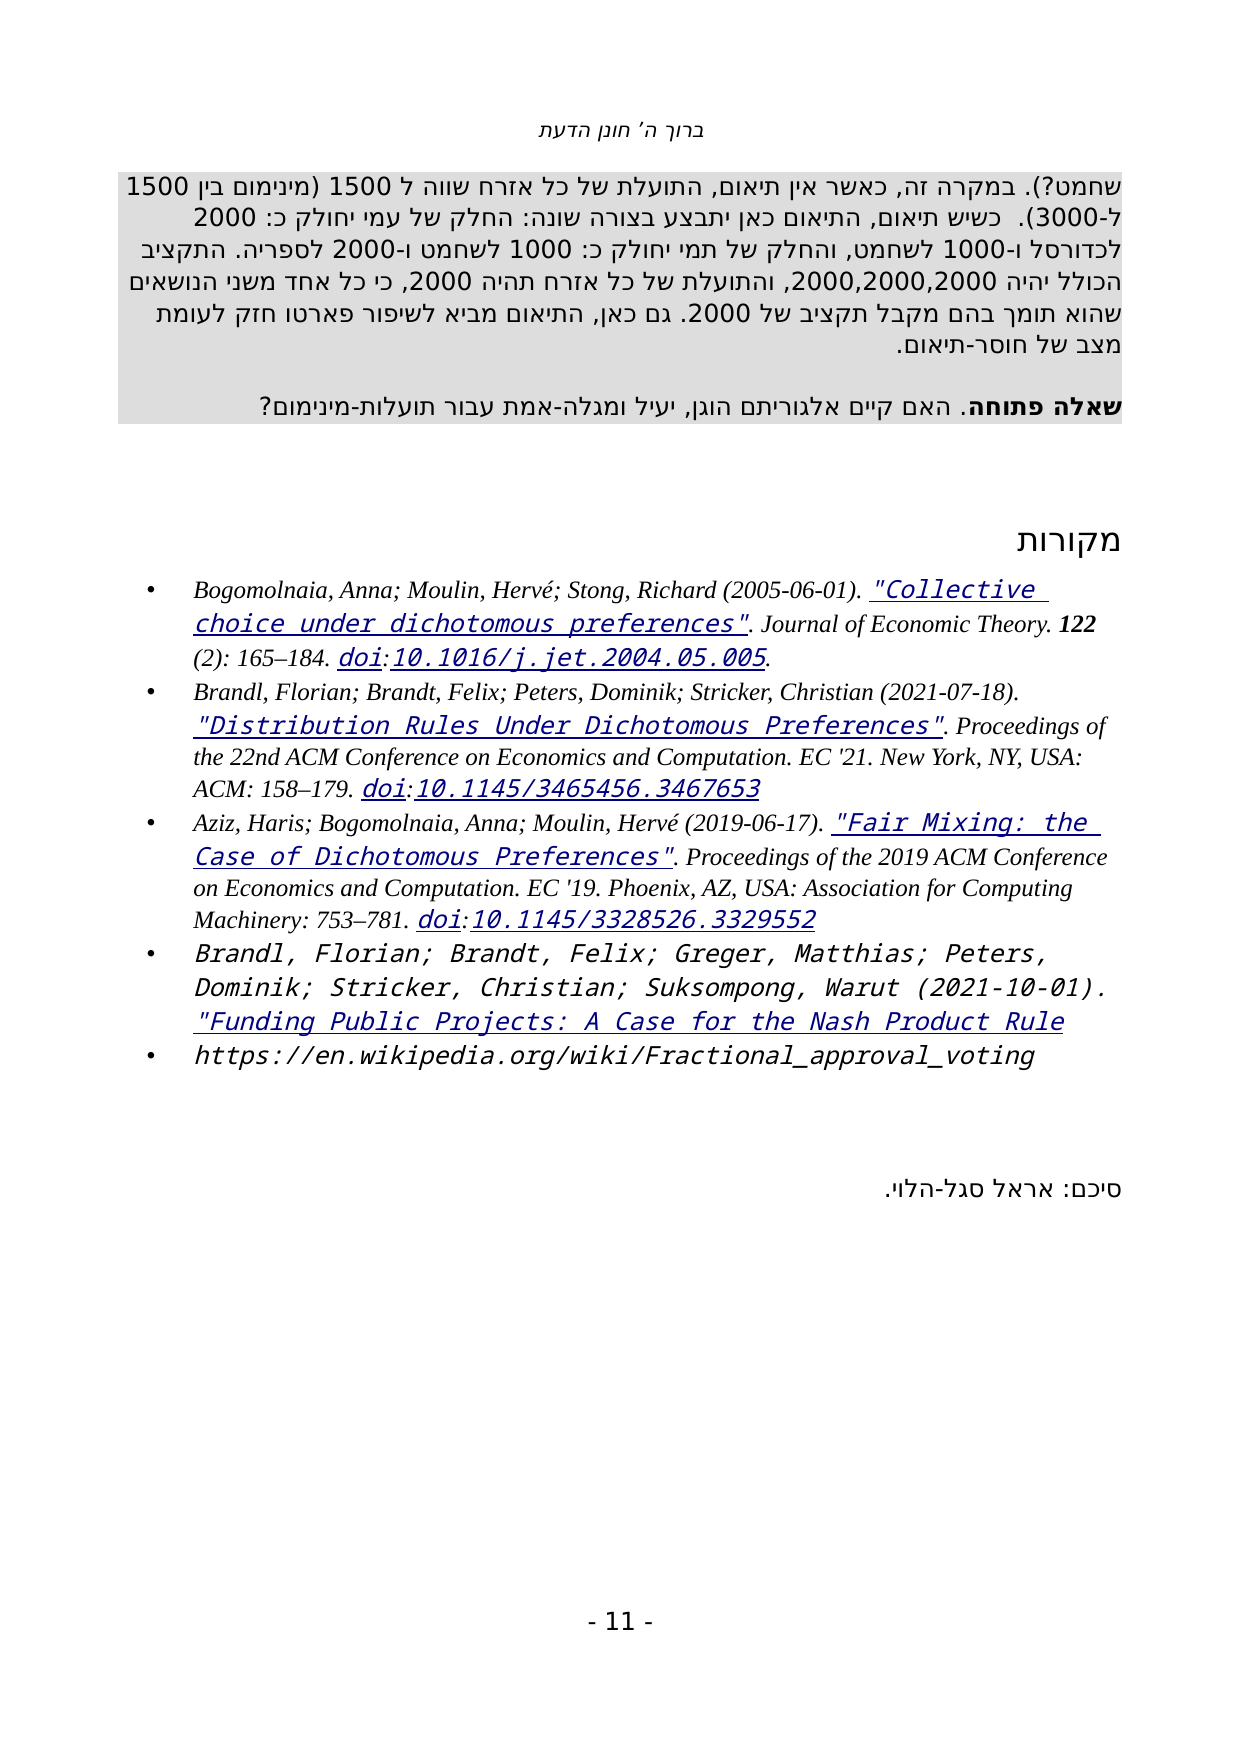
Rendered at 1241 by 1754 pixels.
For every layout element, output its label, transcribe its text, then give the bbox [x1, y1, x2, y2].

list Bogomolnaia, Anna; Moulin, Hervé; Stong, Richard (2005-06-01). "Collective choice under dichotomous preferences". Journal of Economic Theory. 122 (2): 165–184. doi:10.1016/j.jet.2004.05.005. [156, 572, 1122, 674]
text היה אפשר להניח הנחות אחרות. למשל, נניח שהתועלת שכל אזרח מפיק מהתקציב שווה למינימום ההעברות לנושאים שהוא תומך בהם (אנשים אוהבים לגוון – כמה כבר אפשר לשחק שחמט?). במקרה זה, כאשר אין תיאום, התועלת של כל אזרח שווה ל 1500 (מינימום בין 1500 ל-3000). כשיש תיאום, התיאום כאן יתבצע בצורה שונה: החלק של עמי יחולק כ: 2000 לכדורסל ו-1000 לשחמט, והחלק של תמי יחולק כ: 1000 לשחמט ו-2000 לספריה. התקציב הכולל יהיה 2000,2000,2000, והתועלת של כל אזרח תהיה 2000, כי כל אחד משני הנושאים שהוא תומך בהם מקבל תקציב של 2000. גם כאן, התיאום מביא לשיפור פארטו חזק לעומת מצב של חוסר-תיאום. [118, 172, 1122, 362]
text שאלה פתוחה. האם קיים אלגוריתם הוגן, יעיל ומגלה-אמת עבור תועלות-מינימום? [118, 392, 1122, 424]
text סיכם: אראל סגל-הלוי. [118, 1174, 1122, 1203]
list Brandl, Florian; Brandt, Felix; Greger, Matthias; Peters, Dominik; Stricker, Christian; Suksompong, Warut (2021-10-01). "Funding Public Projects: A Case for the Nash Product Rule [156, 936, 1122, 1038]
list Brandl, Florian; Brandt, Felix; Peters, Dominik; Stricker, Christian (2021-07-18). "Distribution Rules Under Dichotomous Preferences". Proceedings of the 22nd ACM Conference on Economics and Computation. EC '21. New York, NY, USA: ACM: 158–179. doi:10.1145/3465456.3467653 [156, 674, 1122, 805]
subtitle מקורות [118, 520, 1122, 559]
list https://en.wikipedia.org/wiki/Fractional_approval_voting [156, 1038, 1122, 1072]
list Aziz, Haris; Bogomolnaia, Anna; Moulin, Hervé (2019-06-17). "Fair Mixing: the Case of Dichotomous Preferences". Proceedings of the 2019 ACM Conference on Economics and Computation. EC '19. Phoenix, AZ, USA: Association for Computing Machinery: 753–781. doi:10.1145/3328526.3329552 [156, 805, 1122, 936]
